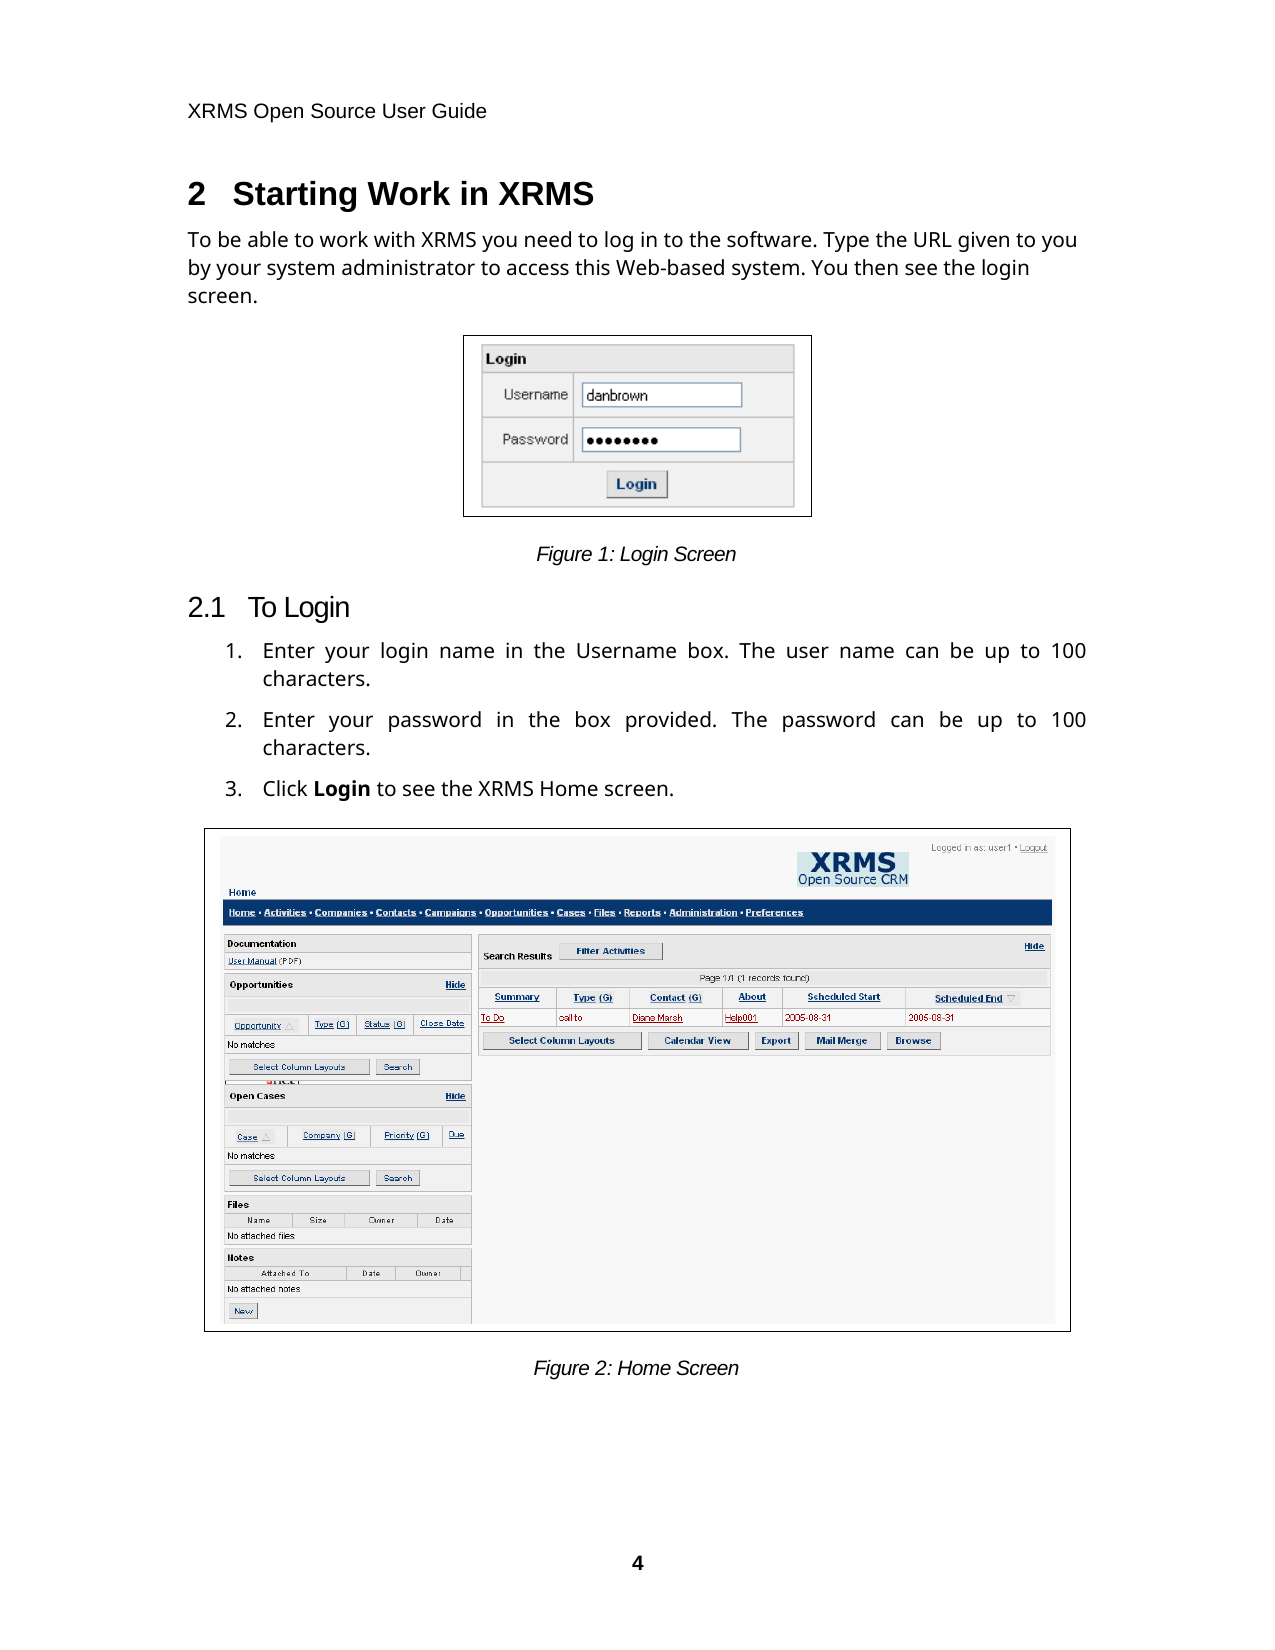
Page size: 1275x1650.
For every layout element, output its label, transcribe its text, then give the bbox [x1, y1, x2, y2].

subtitle To Login [187, 591, 1087, 623]
text To be able to work with XRMS you need to log in to the software. Type the URL given to you by your system administrator to access this Web-based system. You then see the login screen. [187, 225, 1087, 310]
subtitle Starting Work in XRMS [187, 175, 1087, 212]
picture [479, 343, 796, 509]
text Figure 2: Home Screen [187, 1357, 1087, 1380]
picture [219, 836, 1056, 1324]
list Click Login to see the XRMS Home screen. [225, 774, 1087, 803]
list Enter your password in the box provided. The password can be up to 100 characters. [225, 705, 1087, 762]
list Enter your login name in the Username box. The user name can be up to 100 characters. [225, 636, 1087, 693]
text Figure 1: Login Screen [187, 542, 1087, 566]
